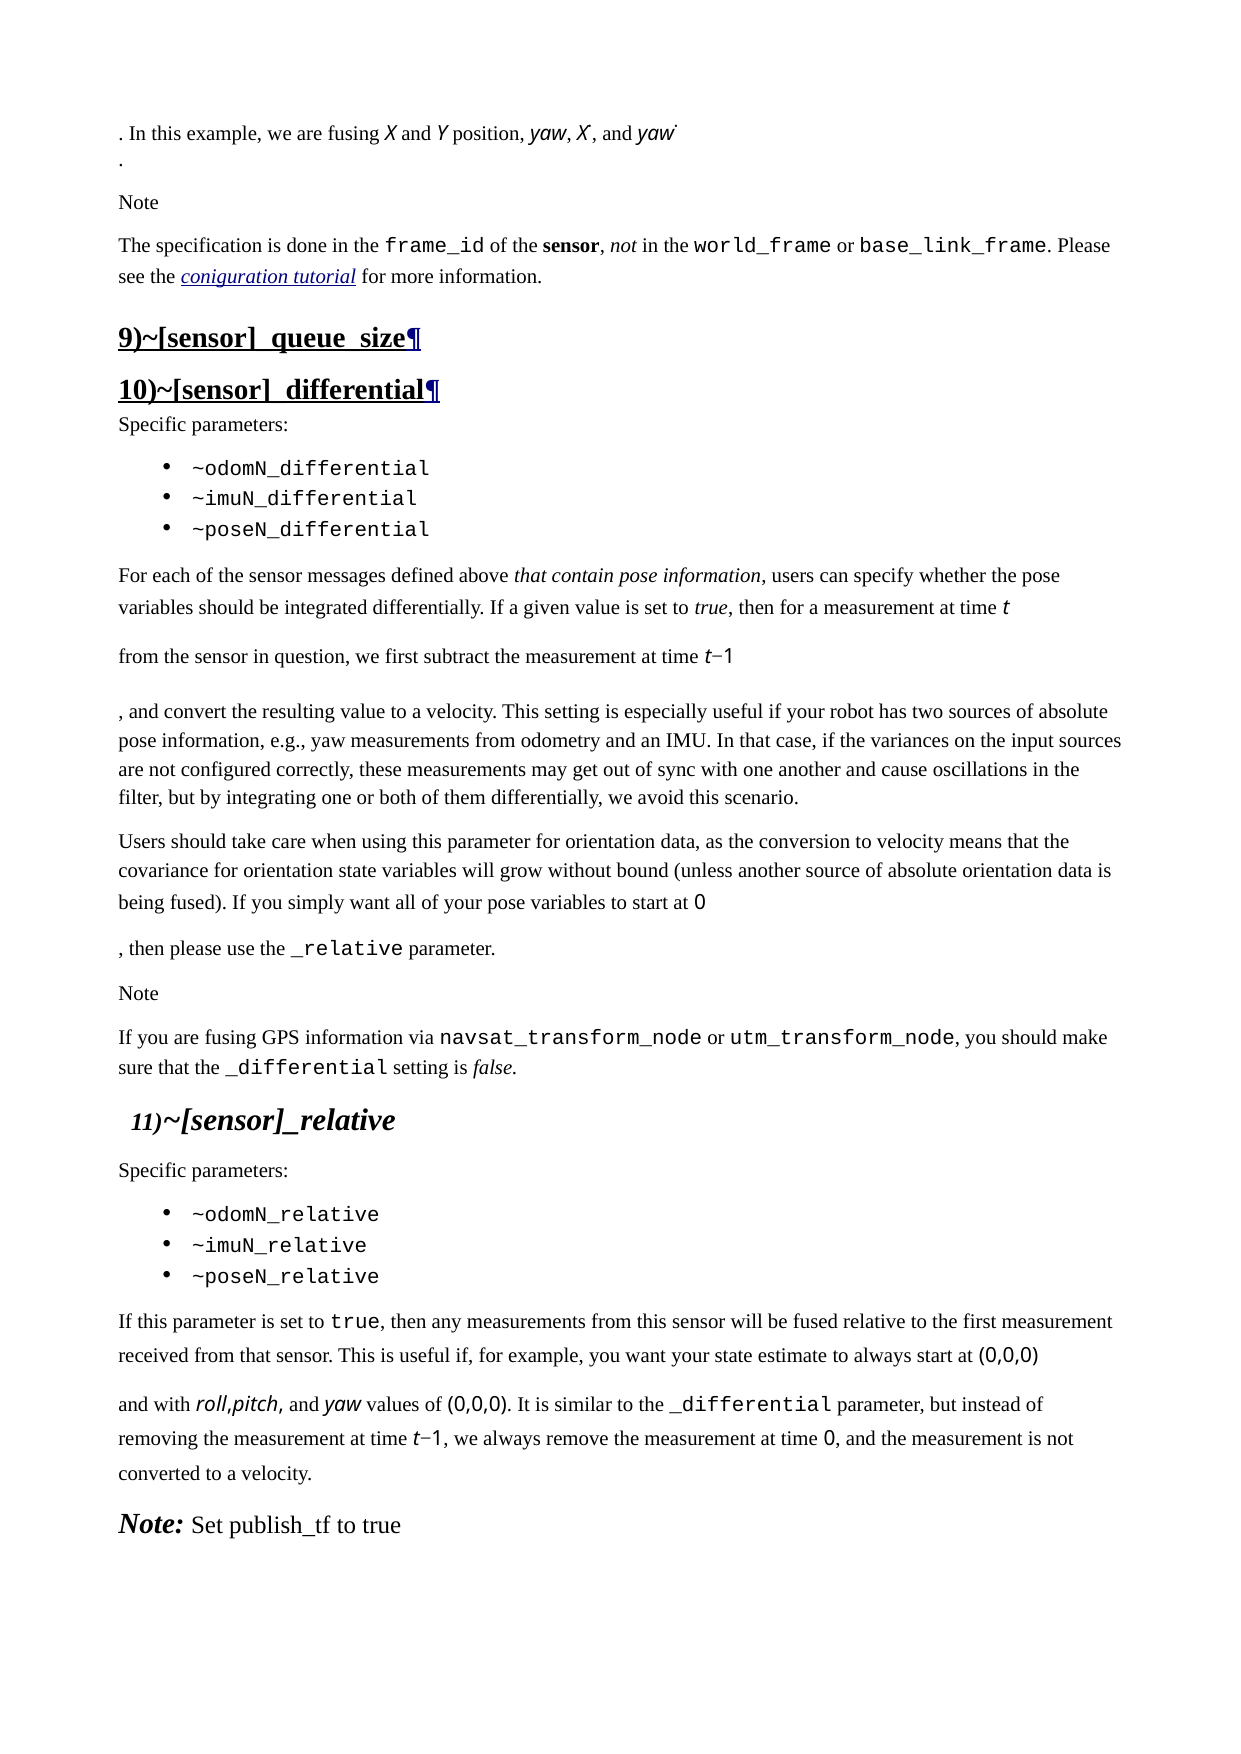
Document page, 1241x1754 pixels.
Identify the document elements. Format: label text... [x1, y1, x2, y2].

text from the sensor in question, we first subtract the measurement at time t−1 [118, 641, 1122, 669]
list ~imuN_differential [162, 486, 1122, 512]
subtitle 9)~[sensor]_queue_size¶ [118, 320, 1122, 353]
text Note [118, 190, 1122, 214]
text 11)~[sensor]_relative [118, 1101, 1122, 1137]
text Note: Set publish_tf to true [118, 1506, 1122, 1540]
text , then please use the _relative parameter. [118, 936, 1122, 962]
text Users should take care when using this parameter for orientation data, as the conversion to velocity means that the covariance for orientation state variables will grow without bound (unless another source of absolute orientation data is being fused). If you simply want all of your pose variables to start at 0 [118, 829, 1122, 916]
text Note [118, 981, 1122, 1005]
text . In this example, we are fusing X and Y position, yaw, X˙, and yaw˙ [118, 118, 1122, 147]
list ~odomN_differential [162, 455, 1122, 481]
list ~poseN_relative [162, 1263, 1122, 1289]
text If you are fusing GPS information via navsat_transform_node or utm_transform_node, you should make sure that the _differential setting is false. [118, 1025, 1122, 1081]
text The specification is done in the frame_id of the sensor, not in the world_frame or base_link_frame. Please see the coniguration tutorial for more information. [118, 233, 1122, 288]
text Specific parameters: [118, 1158, 1122, 1182]
text For each of the sensor messages defined above that contain pose information, users can specify whether the pose variables should be integrated differentially. If a given value is set to true, then for a measurement at time t [118, 562, 1122, 621]
list ~imuN_relative [162, 1233, 1122, 1258]
text and with roll,pitch, and yaw values of (0,0,0). It is similar to the _differential parameter, but instead of removing the measurement at time t−1, we always remove the measurement at time 0, and the measurement is not converted to a velocity. [118, 1389, 1122, 1486]
text Specific parameters: [118, 412, 1122, 436]
text If this parameter is set to true, then any measurements from this sensor will be fused relative to the first measurement received from that sensor. This is useful if, for example, you want your state estimate to always start at (0,0,0) [118, 1309, 1122, 1369]
text , and convert the resulting value to a velocity. This setting is especially useful if your robot has two sources of absolute pose information, e.g., yaw measurements from odometry and an IMU. In that case, if the variances on the input sources are not configured correctly, these measurements may get out of sync with one another and cause oscillations in the filter, but by integrating one or both of them differentially, we avoid this scenario. [118, 699, 1122, 809]
list ~odomN_relative [162, 1202, 1122, 1228]
list ~poseN_differential [162, 517, 1122, 543]
text . [118, 147, 1122, 171]
subtitle 10)~[sensor]_differential¶ [118, 372, 1122, 406]
